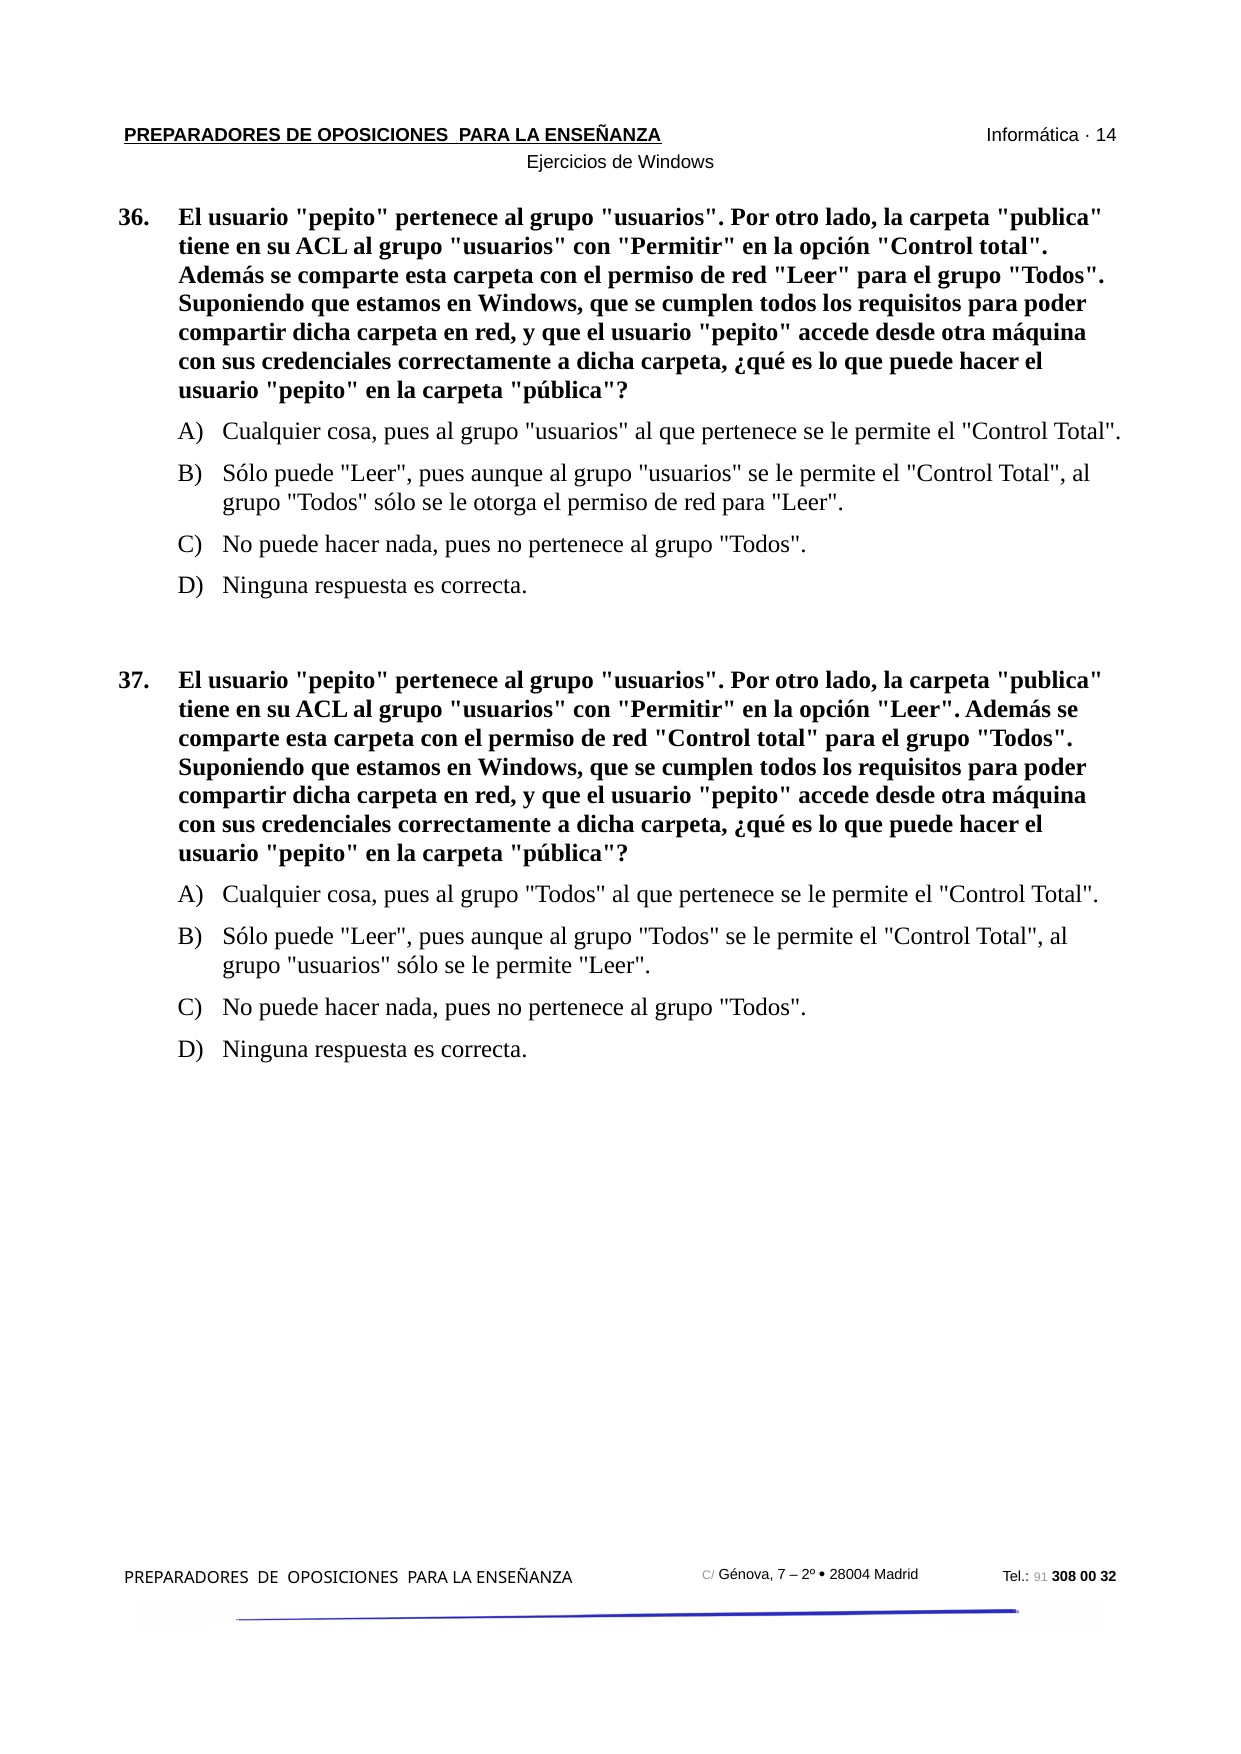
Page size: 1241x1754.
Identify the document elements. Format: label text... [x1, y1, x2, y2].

subtitle El usuario "pepito" pertenece al grupo "usuarios". Por otro lado, la carpeta "publica" tiene en su ACL al grupo "usuarios" con "Permitir" en la opción "Leer". Además se comparte esta carpeta con el permiso de red "Control total" para el grupo "Todos". Suponiendo que estamos en Windows, que se cumplen todos los requisitos para poder compartir dicha carpeta en red, y que el usuario "pepito" accede desde otra máquina con sus credenciales correctamente a dicha carpeta, ¿qué es lo que puede hacer el usuario "pepito" en la carpeta "pública"? [118, 665, 1122, 867]
subtitle Cualquier cosa, pues al grupo "usuarios" al que pertenece se le permite el "Control Total". [177, 416, 1122, 445]
subtitle El usuario "pepito" pertenece al grupo "usuarios". Por otro lado, la carpeta "publica" tiene en su ACL al grupo "usuarios" con "Permitir" en la opción "Control total". Además se comparte esta carpeta con el permiso de red "Leer" para el grupo "Todos". Suponiendo que estamos en Windows, que se cumplen todos los requisitos para poder compartir dicha carpeta en red, y que el usuario "pepito" accede desde otra máquina con sus credenciales correctamente a dicha carpeta, ¿qué es lo que puede hacer el usuario "pepito" en la carpeta "pública"? [118, 202, 1122, 403]
picture [134, 1602, 1103, 1627]
subtitle Ninguna respuesta es correcta. [177, 571, 1122, 599]
subtitle Cualquier cosa, pues al grupo "Todos" al que pertenece se le permite el "Control Total". [177, 879, 1122, 908]
subtitle Sólo puede "Leer", pues aunque al grupo "Todos" se le permite el "Control Total", al grupo "usuarios" sólo se le permite "Leer". [177, 921, 1122, 979]
subtitle Ninguna respuesta es correcta. [177, 1034, 1122, 1062]
subtitle No puede hacer nada, pues no pertenece al grupo "Todos". [177, 992, 1122, 1021]
subtitle No puede hacer nada, pues no pertenece al grupo "Todos". [177, 529, 1122, 557]
subtitle Sólo puede "Leer", pues aunque al grupo "usuarios" se le permite el "Control Total", al grupo "Todos" sólo se le otorga el permiso de red para "Leer". [177, 458, 1122, 516]
